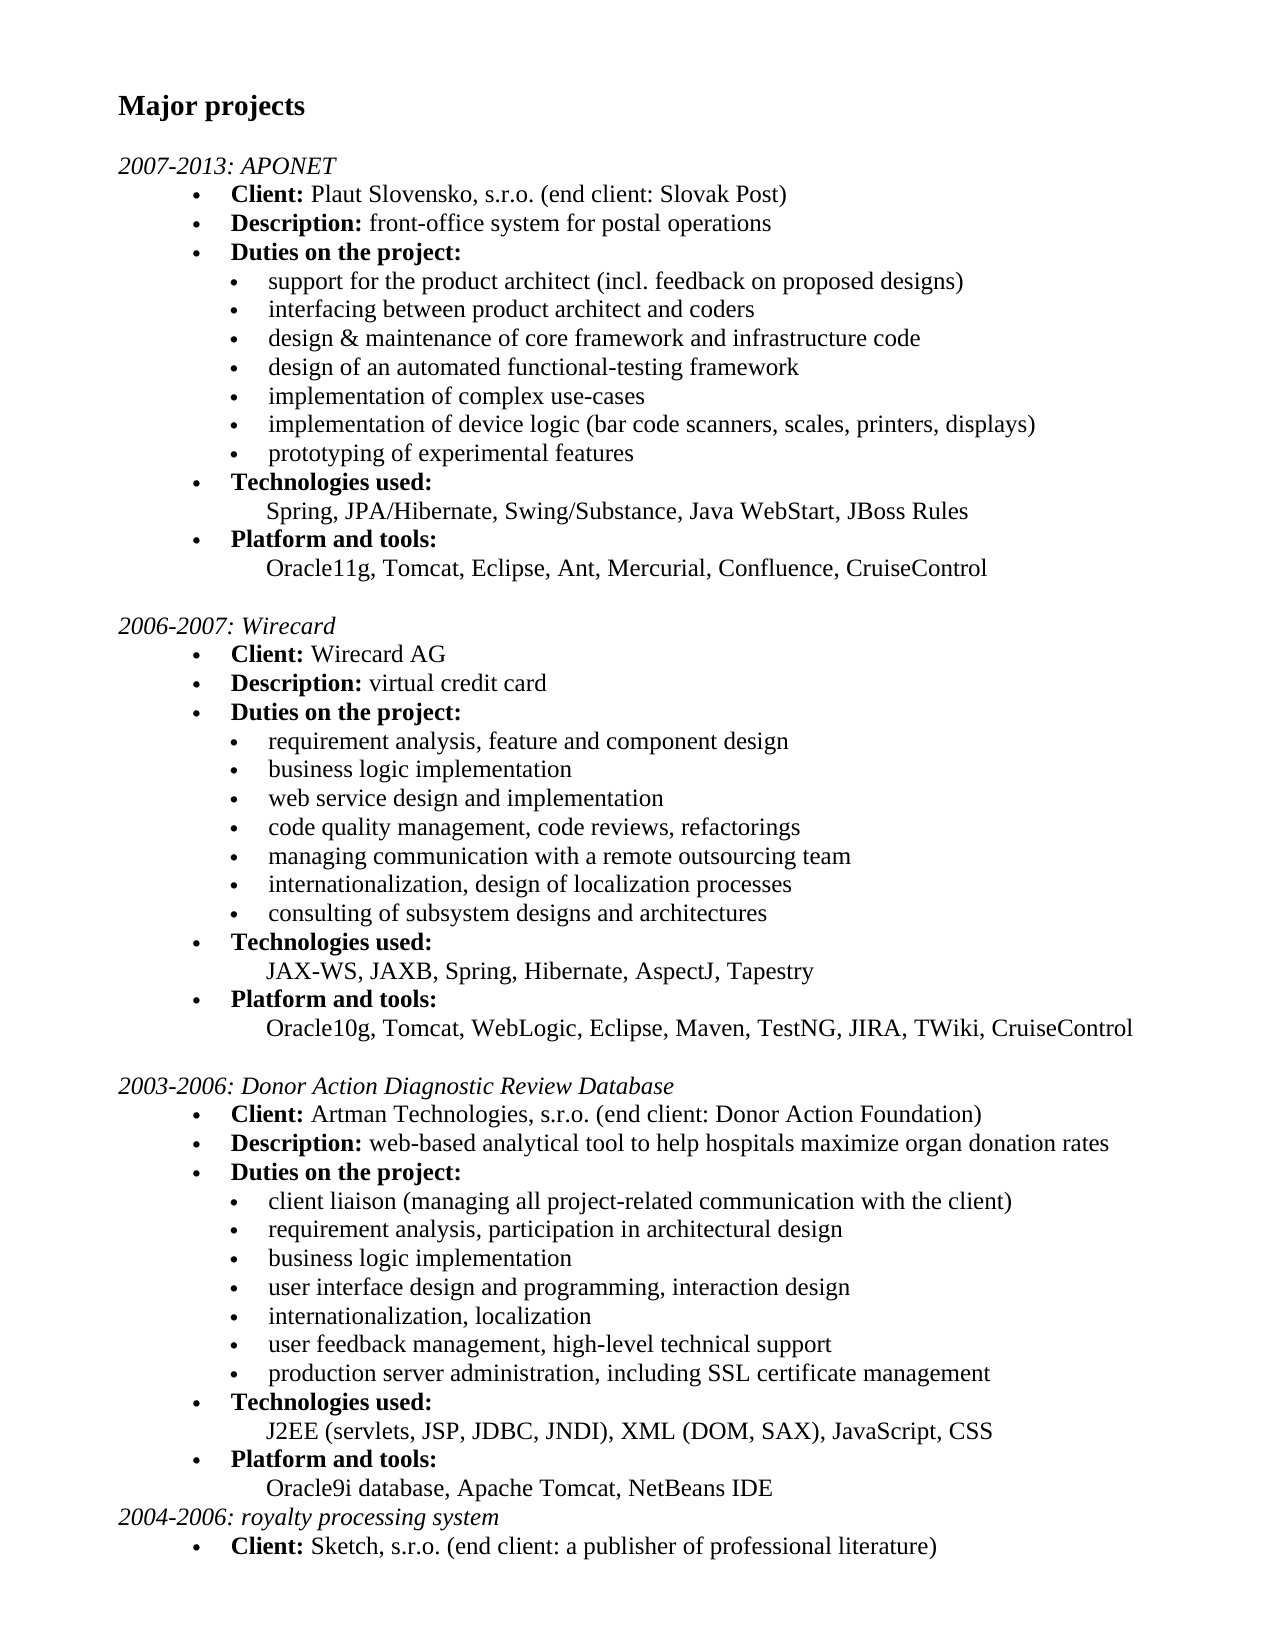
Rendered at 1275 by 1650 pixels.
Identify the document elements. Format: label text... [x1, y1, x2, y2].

list Duties on the project: [193, 237, 1157, 266]
list requirement analysis, participation in architectural design [231, 1214, 1157, 1243]
list Client: Artman Technologies, s.r.o. (end client: Donor Action Foundation) [193, 1099, 1157, 1128]
list managing communication with a remote outsourcing team [231, 841, 1157, 869]
list business logic implementation [231, 1243, 1157, 1272]
list Technologies used: JAX-WS, JAXB, Spring, Hibernate, AspectJ, Tapestry [193, 927, 1157, 984]
text Major projects [118, 88, 1157, 122]
list support for the product architect (incl. feedback on proposed designs) [231, 266, 1157, 294]
list interfacing between product architect and coders [231, 294, 1157, 323]
list Platform and tools: Oracle11g, Tomcat, Eclipse, Ant, Mercurial, Confluence, CruiseControl [193, 524, 1157, 582]
list business logic implementation [231, 754, 1157, 783]
list Description: virtual credit card [193, 668, 1157, 697]
text 2003-2006: Donor Action Diagnostic Review Database [118, 1071, 1157, 1099]
list Client: Plaut Slovensko, s.r.o. (end client: Slovak Post) [193, 179, 1157, 208]
list implementation of device logic (bar code scanners, scales, printers, displays) [231, 409, 1157, 438]
list Duties on the project: [193, 697, 1157, 726]
list code quality management, code reviews, refactorings [231, 812, 1157, 841]
list user interface design and programming, interaction design [231, 1272, 1157, 1301]
text 2004-2006: royalty processing system [118, 1502, 1157, 1531]
list internationalization, localization [231, 1301, 1157, 1329]
list production server administration, including SSL certificate management [231, 1358, 1157, 1387]
list design & maintenance of core framework and infrastructure code [231, 323, 1157, 352]
list internationalization, design of localization processes [231, 869, 1157, 898]
list requirement analysis, feature and component design [231, 726, 1157, 754]
list Technologies used: Spring, JPA/Hibernate, Swing/Substance, Java WebStart, JBoss Rules [193, 467, 1157, 524]
list Description: front-office system for postal operations [193, 208, 1157, 237]
list Client: Wirecard AG [193, 639, 1157, 668]
list Client: Sketch, s.r.o. (end client: a publisher of professional literature) [193, 1531, 1157, 1559]
list client liaison (managing all project-related communication with the client) [231, 1186, 1157, 1214]
list web service design and implementation [231, 783, 1157, 812]
list design of an automated functional-testing framework [231, 352, 1157, 381]
list Duties on the project: [193, 1157, 1157, 1186]
list consulting of subsystem designs and architectures [231, 898, 1157, 927]
list Description: web-based analytical tool to help hospitals maximize organ donation rates [193, 1128, 1157, 1157]
list prototyping of experimental features [231, 438, 1157, 467]
text 2007-2013: APONET [118, 151, 1157, 179]
list Platform and tools: Oracle10g, Tomcat, WebLogic, Eclipse, Maven, TestNG, JIRA, TWiki, CruiseControl [193, 984, 1157, 1042]
list Technologies used: J2EE (servlets, JSP, JDBC, JNDI), XML (DOM, SAX), JavaScript, CSS [193, 1387, 1157, 1444]
text 2006-2007: Wirecard [118, 611, 1157, 639]
list user feedback management, high-level technical support [231, 1329, 1157, 1358]
list implementation of complex use-cases [231, 381, 1157, 409]
list Platform and tools: Oracle9i database, Apache Tomcat, NetBeans IDE [193, 1444, 1157, 1502]
